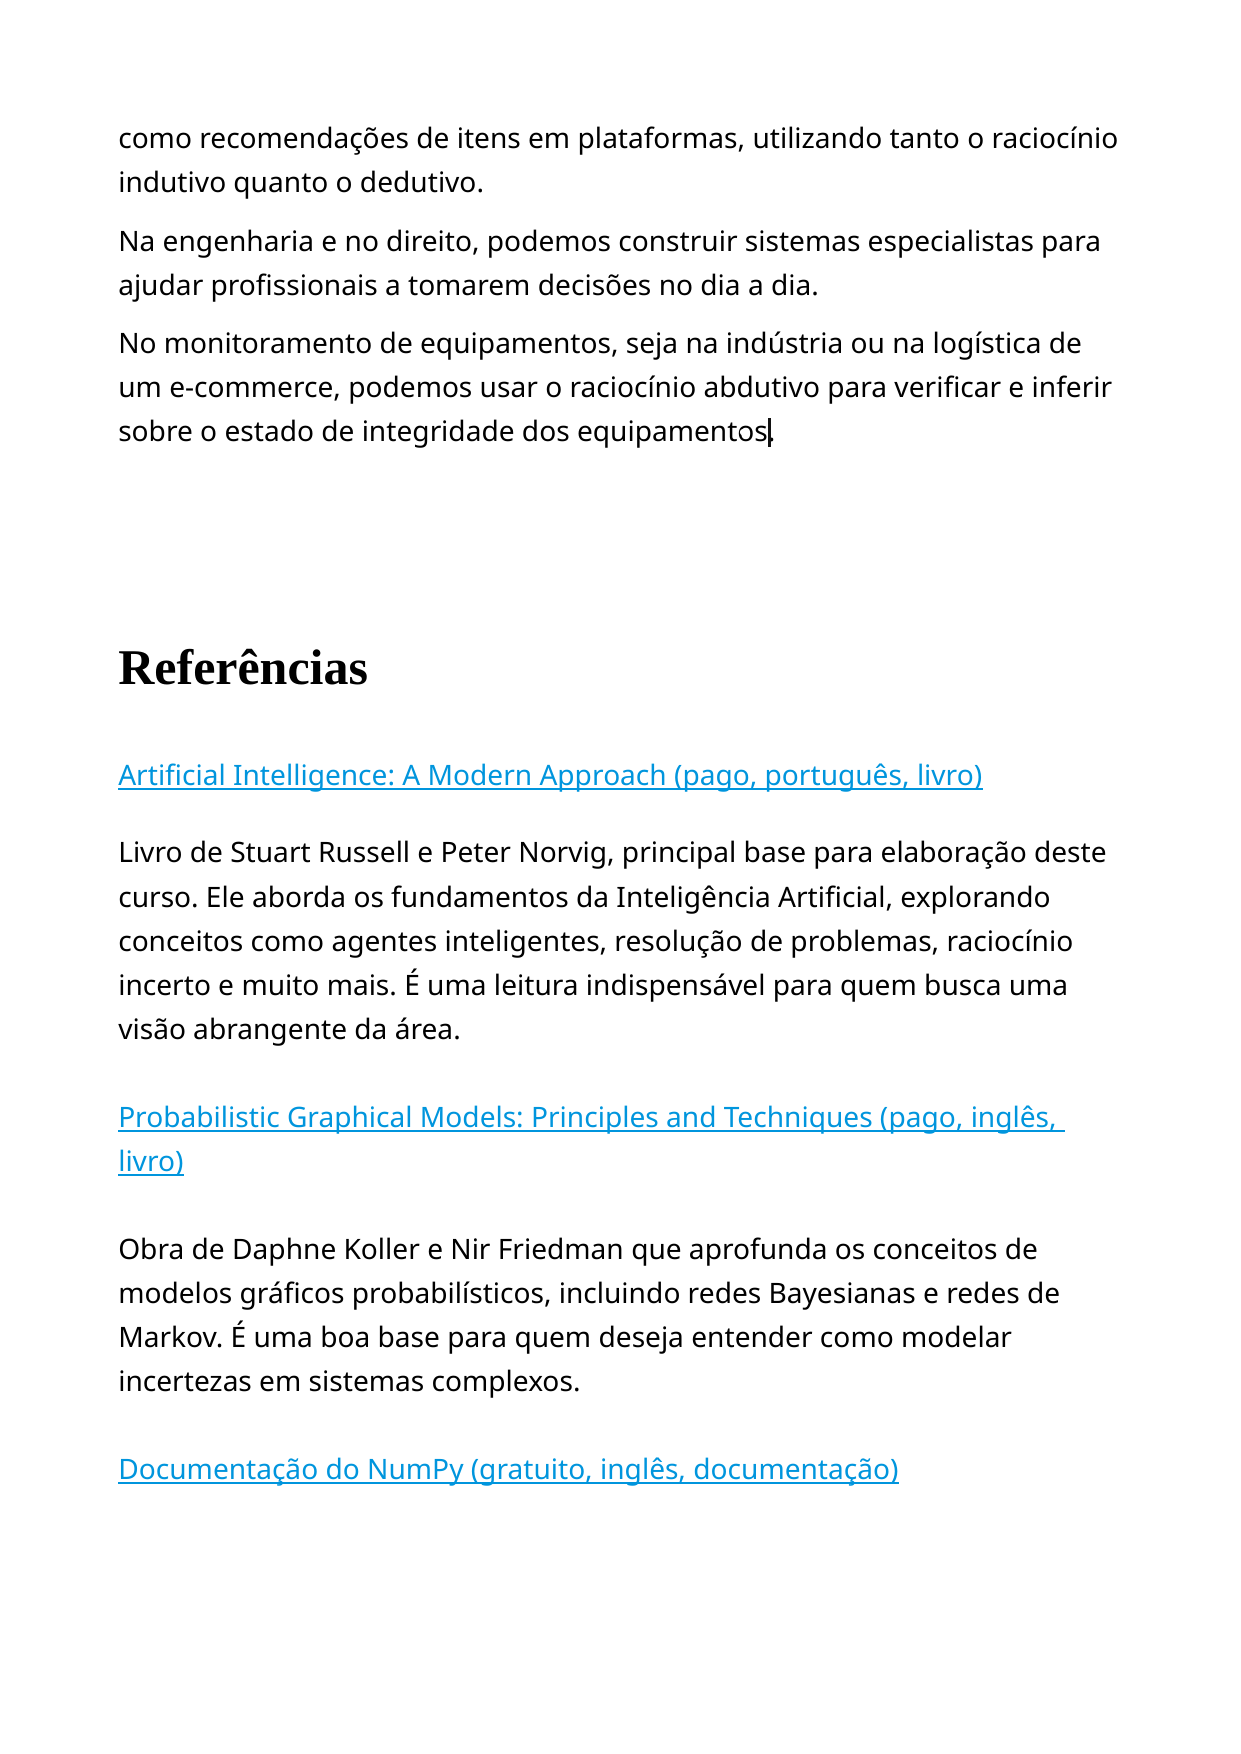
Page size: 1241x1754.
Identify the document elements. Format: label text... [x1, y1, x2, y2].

text Probabilistic Graphical Models: Principles and Techniques (pago, inglês, livro) [118, 1097, 1122, 1179]
text Documentação do NumPy (gratuito, inglês, documentação) [118, 1450, 1122, 1488]
text Artificial Intelligence: A Modern Approach (pago, português, livro) [118, 756, 1122, 794]
text Obra de Daphne Koller e Nir Friedman que aprofunda os conceitos de modelos gráficos probabilísticos, incluindo redes Bayesianas e redes de Markov. É uma boa base para quem deseja entender como modelar incertezas em sistemas complexos. [118, 1229, 1122, 1400]
subtitle Referências [118, 638, 1122, 696]
text No monitoramento de equipamentos, seja na indústria ou na logística de um e-commerce, podemos usar o raciocínio abdutivo para verificar e inferir sobre o estado de integridade dos equipamentos. [118, 323, 1122, 450]
text Livro de Stuart Russell e Peter Norvig, principal base para elaboração deste curso. Ele aborda os fundamentos da Inteligência Artificial, explorando conceitos como agentes inteligentes, resolução de problemas, raciocínio incerto e muito mais. É uma leitura indispensável para quem busca uma visão abrangente da área. [118, 833, 1122, 1047]
text como recomendações de itens em plataformas, utilizando tanto o raciocínio indutivo quanto o dedutivo. [118, 118, 1122, 201]
text Na engenharia e no direito, podemos construir sistemas especialistas para ajudar profissionais a tomarem decisões no dia a dia. [118, 221, 1122, 303]
